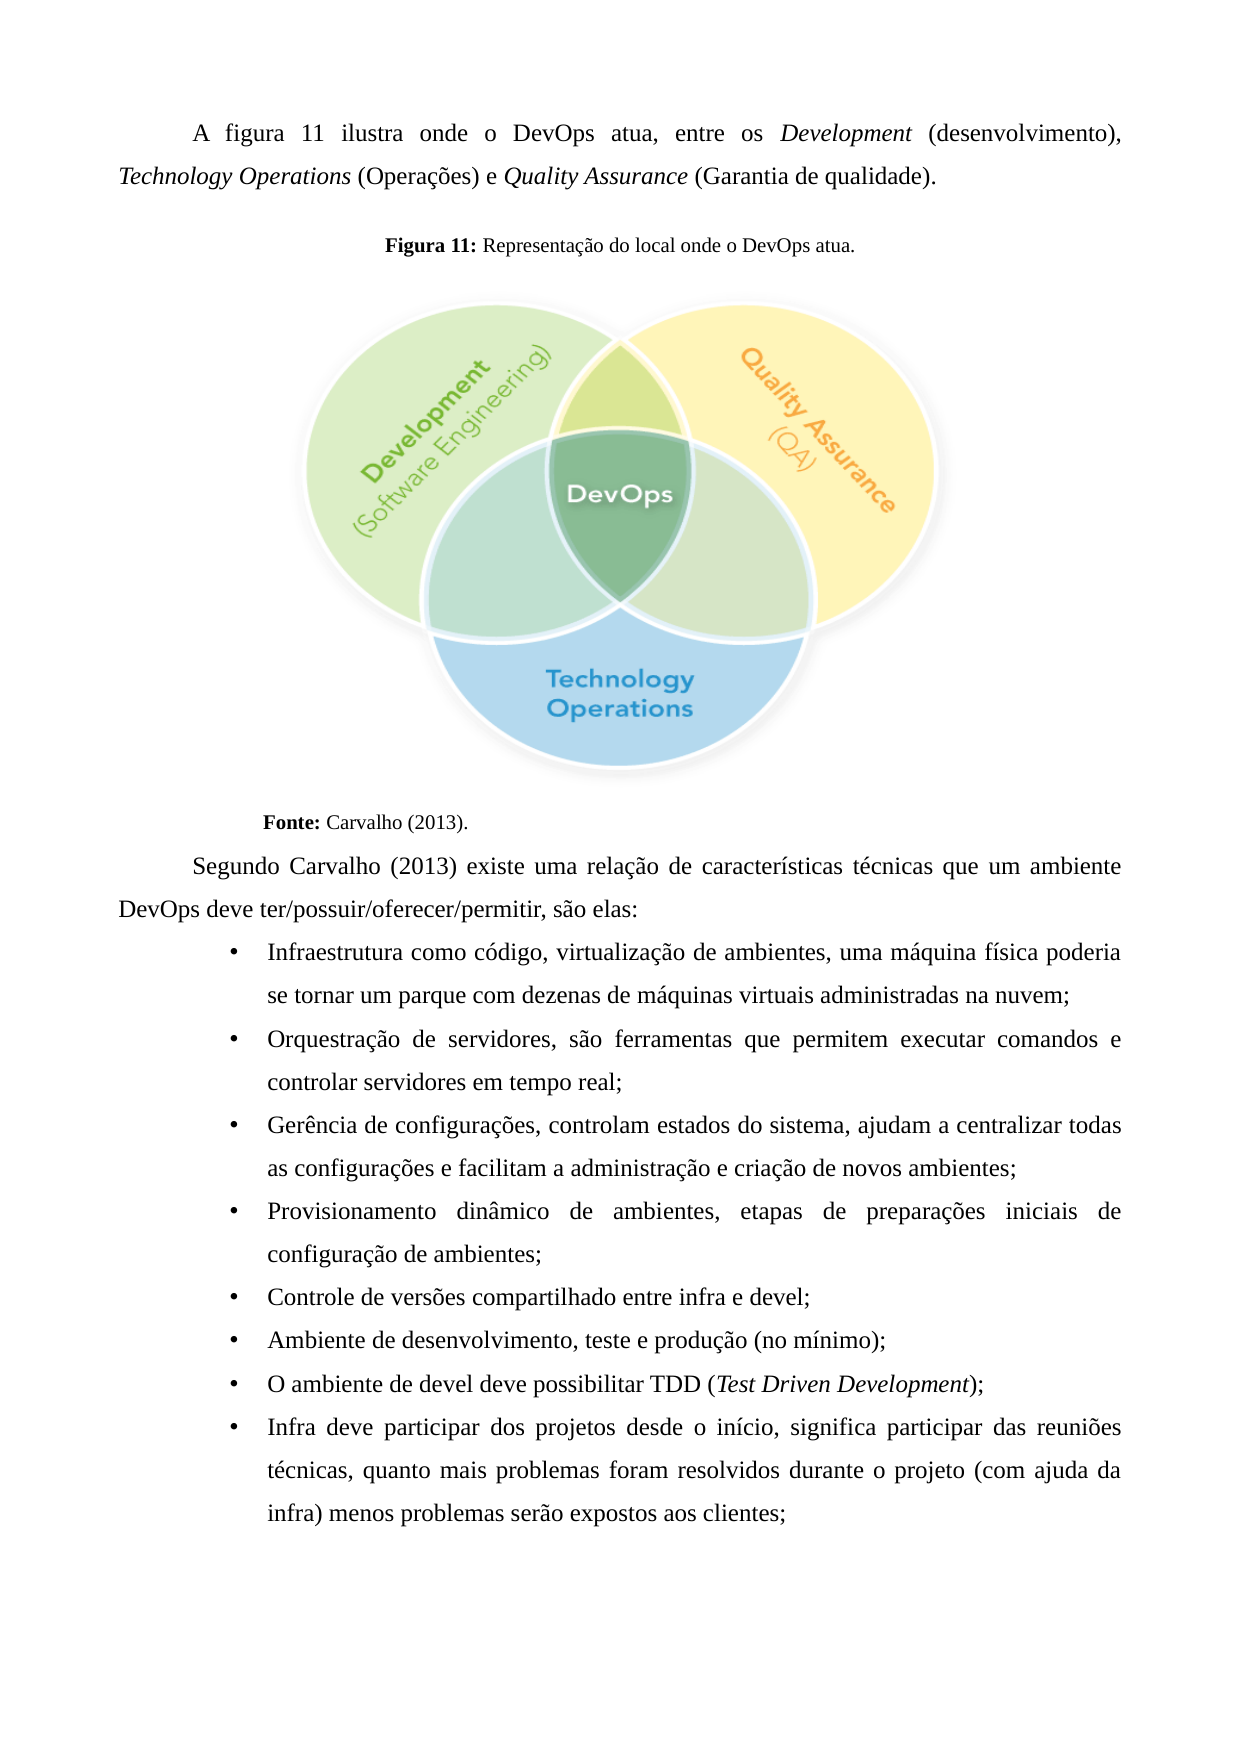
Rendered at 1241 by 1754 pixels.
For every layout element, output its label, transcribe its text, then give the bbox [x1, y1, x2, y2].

list Controle de versões compartilhado entre infra e devel; [229, 1282, 1122, 1311]
list Infra deve participar dos projetos desde o início, significa participar das reuniões técnicas, quanto mais problemas foram resolvidos durante o projeto (com ajuda da infra) menos problemas serão expostos aos clientes; [229, 1412, 1122, 1527]
list Infraestrutura como código, virtualização de ambientes, uma máquina física poderia se tornar um parque com dezenas de máquinas virtuais administradas na nuvem; [229, 937, 1122, 1009]
list Ambiente de desenvolvimento, teste e produção (no mínimo); [229, 1326, 1122, 1354]
text Fonte: Carvalho (2013). [263, 798, 977, 834]
text Figura 11: Representação do local onde o DevOps atua. [263, 233, 977, 257]
list Provisionamento dinâmico de ambientes, etapas de preparações iniciais de configuração de ambientes; [229, 1196, 1122, 1268]
picture [262, 269, 978, 798]
text A figura 11 ilustra onde o DevOps atua, entre os Development (desenvolvimento), Technology Operations (Operações) e Quality Assurance (Garantia de qualidade). [118, 118, 1122, 190]
text Segundo Carvalho (2013) existe uma relação de características técnicas que um ambiente DevOps deve ter/possuir/oferecer/permitir, são elas: [118, 851, 1122, 923]
list Gerência de configurações, controlam estados do sistema, ajudam a centralizar todas as configurações e facilitam a administração e criação de novos ambientes; [229, 1110, 1122, 1182]
list Orquestração de servidores, são ferramentas que permitem executar comandos e controlar servidores em tempo real; [229, 1024, 1122, 1096]
list O ambiente de devel deve possibilitar TDD (Test Driven Development); [229, 1369, 1122, 1397]
